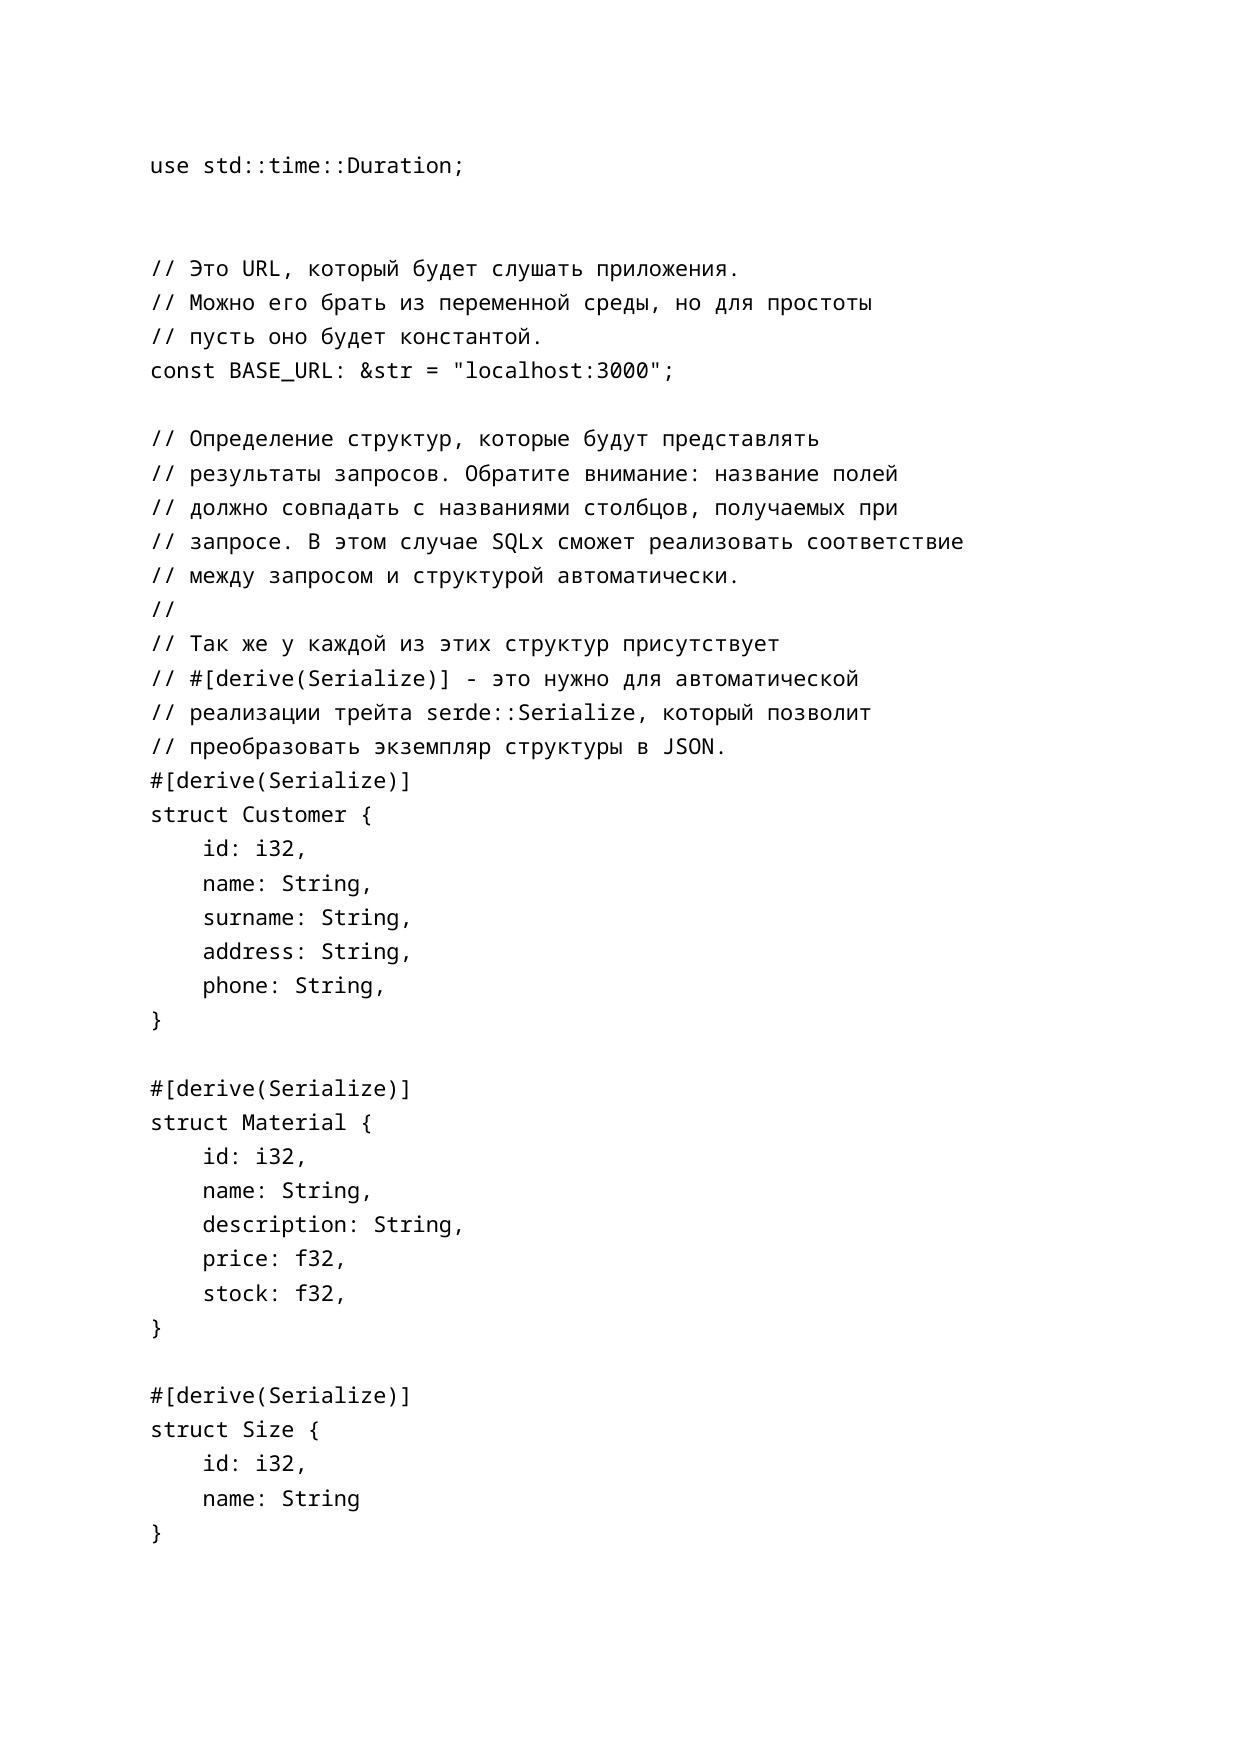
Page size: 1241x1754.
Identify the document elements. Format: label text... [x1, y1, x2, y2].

text description: String, [150, 1209, 1053, 1239]
text address: String, [150, 936, 1053, 966]
text id: i32, [150, 1448, 1053, 1478]
text // [150, 594, 1053, 624]
text // преобразовать экземпляр структуры в JSON. [150, 731, 1053, 761]
text name: String [150, 1482, 1053, 1512]
text // Так же у каждой из этих структур присутствует [150, 628, 1053, 658]
text } [150, 1517, 1053, 1546]
text // Определение структур, которые будут представлять [150, 423, 1053, 453]
text stock: f32, [150, 1277, 1053, 1307]
text #[derive(Serialize)] [150, 1380, 1053, 1410]
text phone: String, [150, 970, 1053, 1000]
text use std::time::Duration; [150, 150, 1053, 180]
text id: i32, [150, 833, 1053, 863]
text // должно совпадать с названиями столбцов, получаемых при [150, 492, 1053, 521]
text #[derive(Serialize)] [150, 1072, 1053, 1102]
text // #[derive(Serialize)] - это нужно для автоматической [150, 662, 1053, 692]
text // Можно его брать из переменной среды, но для простоты [150, 287, 1053, 316]
text surname: String, [150, 902, 1053, 931]
text const BASE_URL: &str = "localhost:3000"; [150, 355, 1053, 385]
text #[derive(Serialize)] [150, 765, 1053, 795]
text // между запросом и структурой автоматически. [150, 560, 1053, 590]
text } [150, 1312, 1053, 1341]
text } [150, 1004, 1053, 1034]
text name: String, [150, 1175, 1053, 1205]
text // пусть оно будет константой. [150, 321, 1053, 351]
text // реализации трейта serde::Serialize, который позволит [150, 697, 1053, 726]
text name: String, [150, 867, 1053, 897]
text // результаты запросов. Обратите внимание: название полей [150, 457, 1053, 487]
text id: i32, [150, 1141, 1053, 1171]
text struct Material { [150, 1107, 1053, 1136]
text struct Size { [150, 1414, 1053, 1444]
text price: f32, [150, 1243, 1053, 1273]
text // запросе. В этом случае SQLx сможет реализовать соответствие [150, 526, 1053, 556]
text // Это URL, который будет слушать приложения. [150, 252, 1053, 282]
text struct Customer { [150, 799, 1053, 829]
